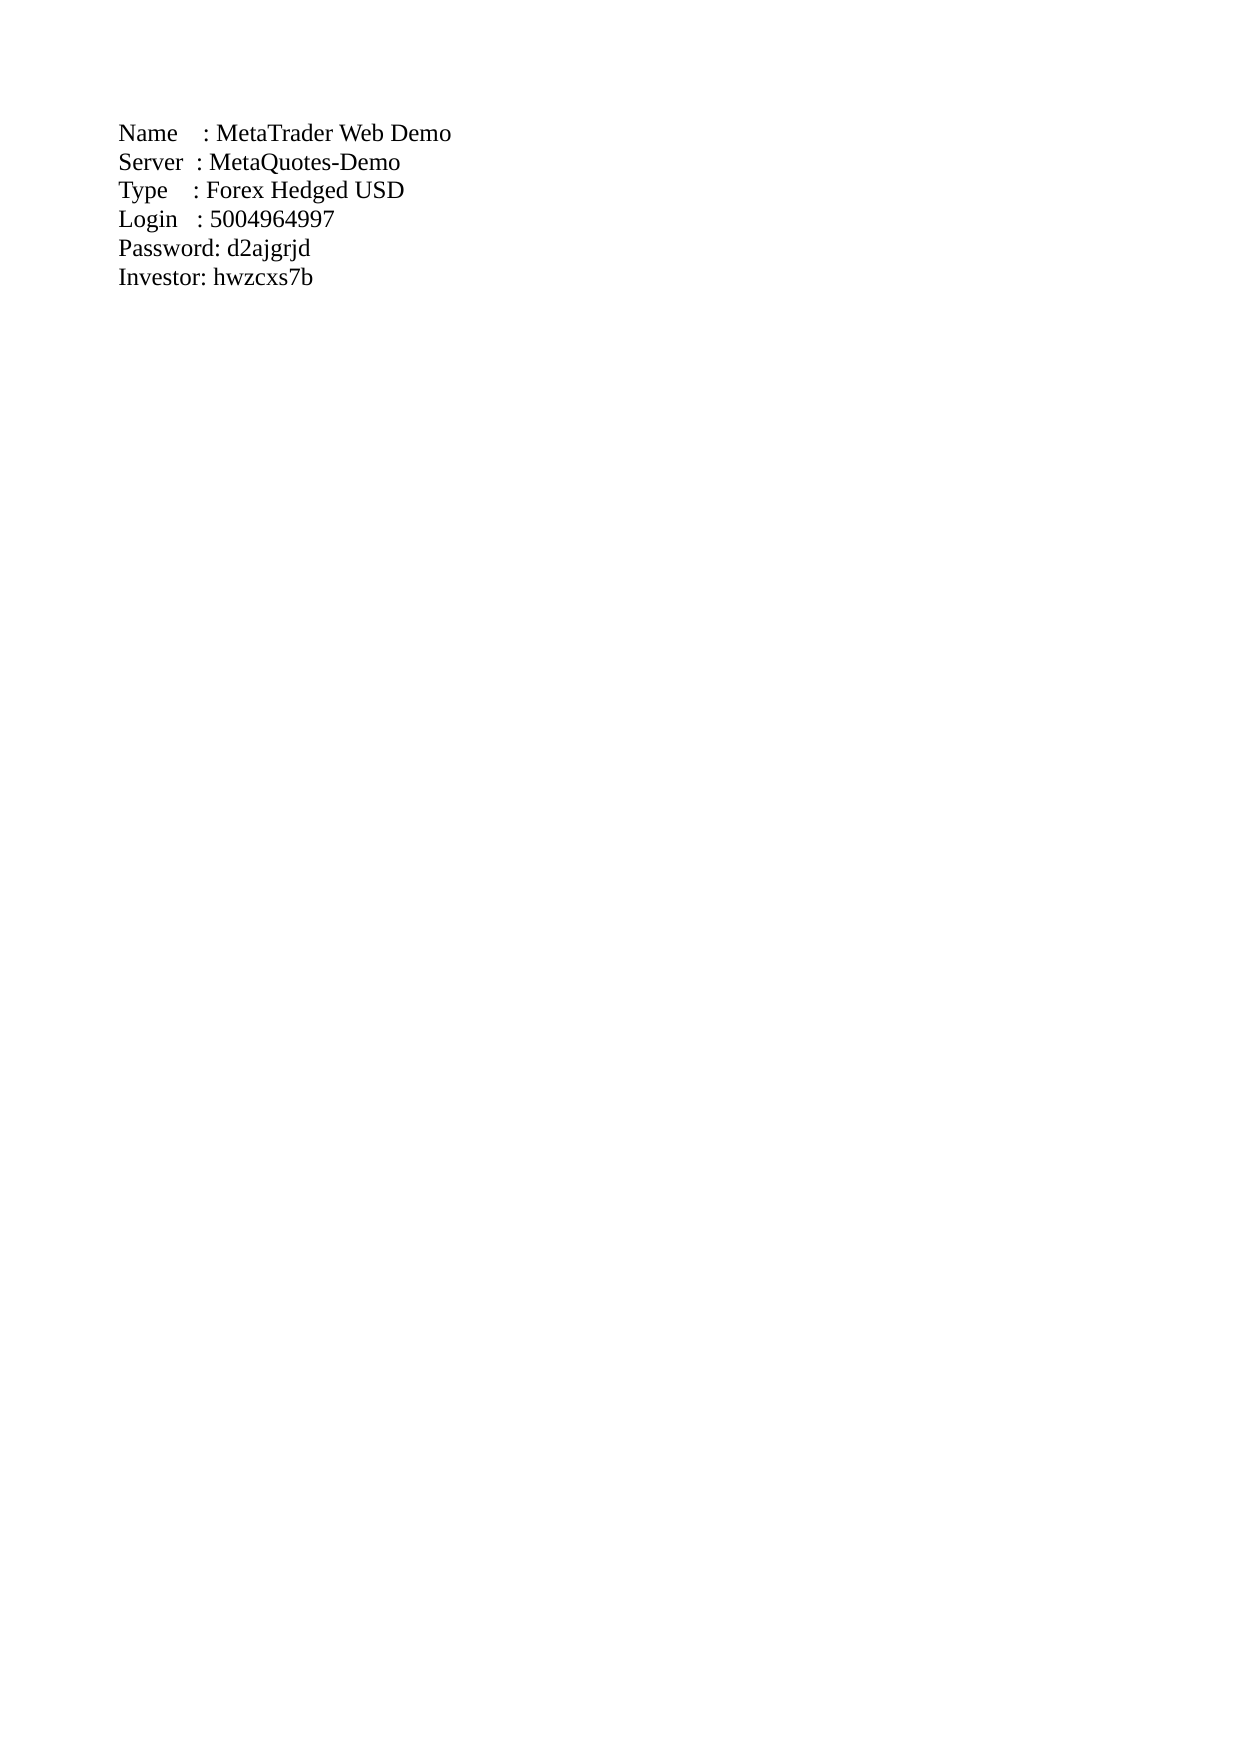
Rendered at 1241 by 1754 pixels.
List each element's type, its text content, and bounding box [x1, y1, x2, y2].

text Login : 5004964997 [118, 204, 1122, 233]
text Server : MetaQuotes-Demo [118, 147, 1122, 176]
text Type : Forex Hedged USD [118, 176, 1122, 204]
text Name : MetaTrader Web Demo [118, 118, 1122, 147]
text Investor: hwzcxs7b [118, 262, 1122, 291]
text Password: d2ajgrjd [118, 233, 1122, 262]
